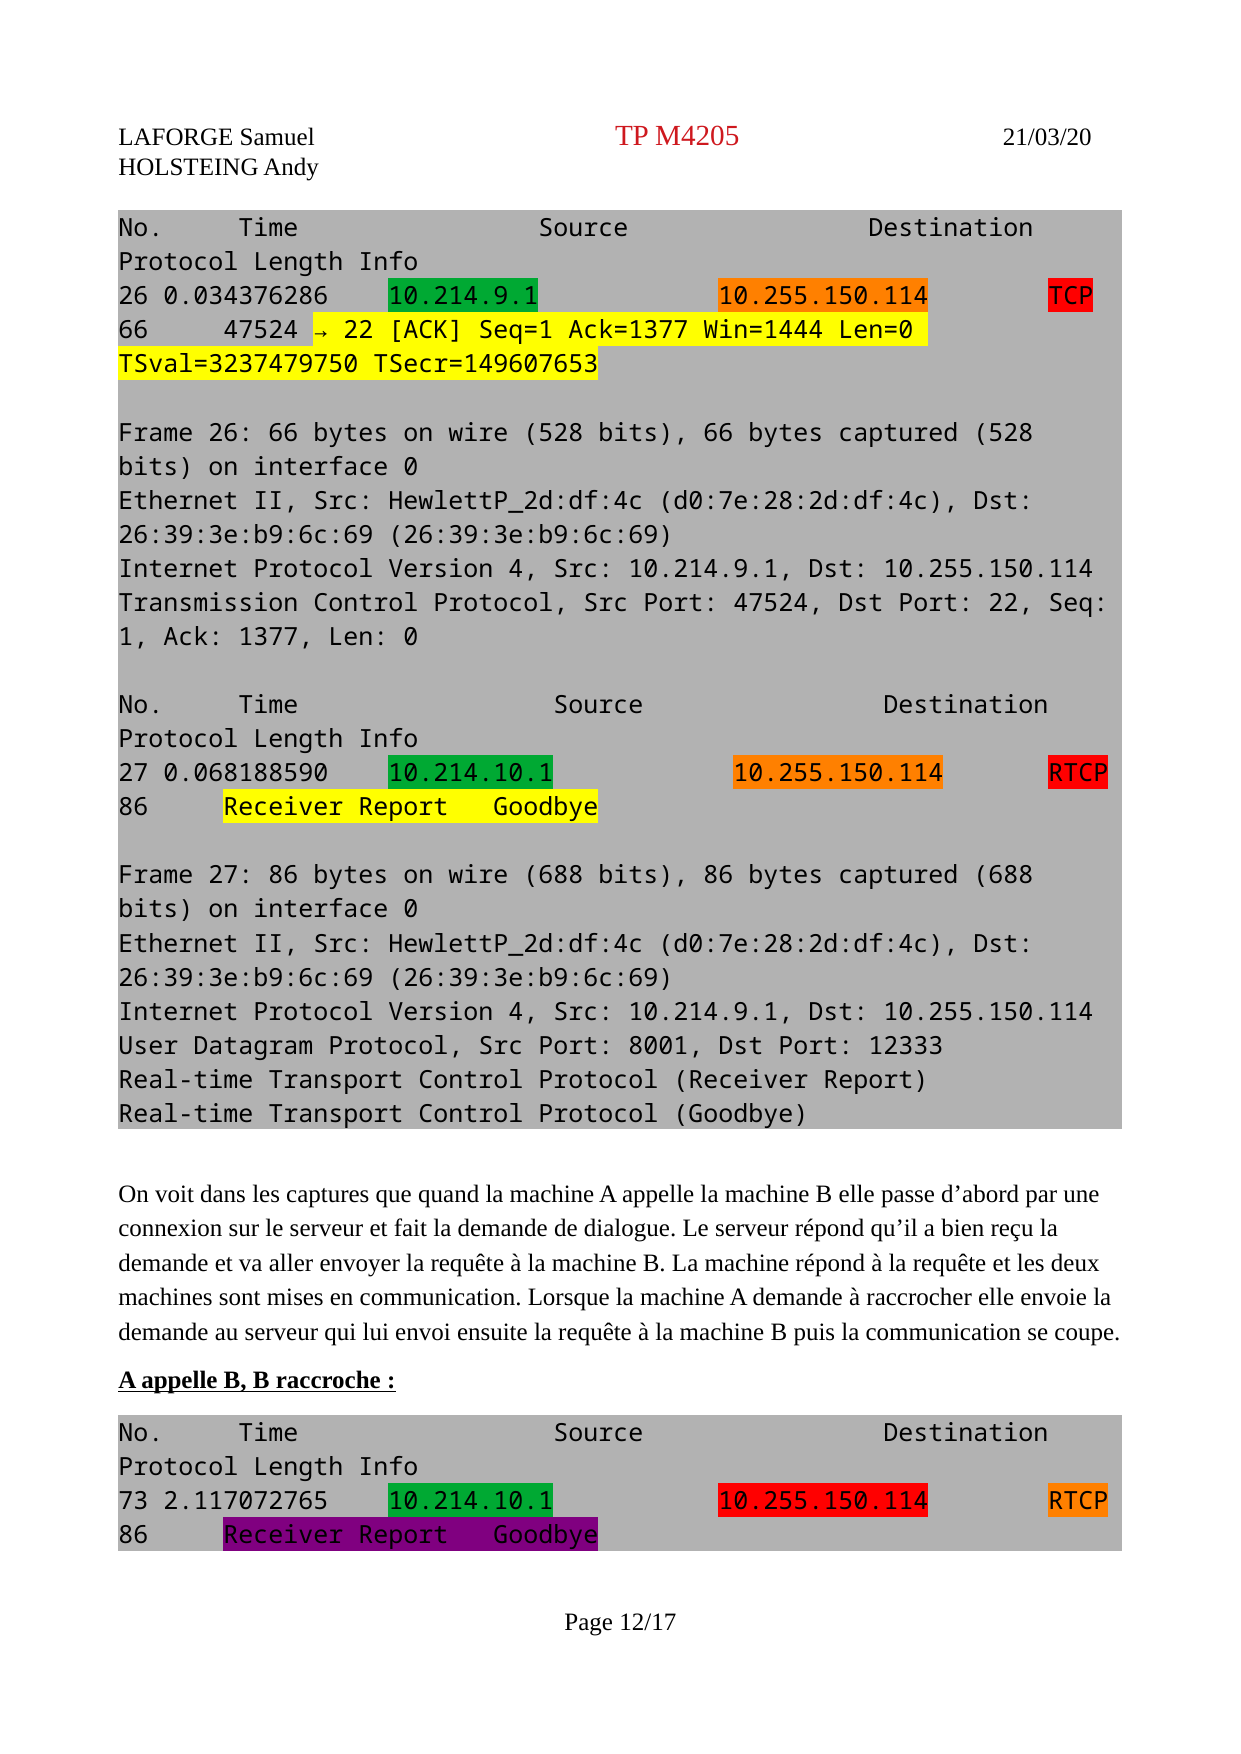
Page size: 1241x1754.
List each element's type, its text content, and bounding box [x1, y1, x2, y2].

text No. Time Source Destination Protocol Length Info 73 2.117072765 10.214.10.1 10.255.150.114 RTCP 86 Receiver Report Goodbye [118, 1415, 1122, 1551]
text No. Time Source Destination Protocol Length Info 26 0.034376286 10.214.9.1 10.255.150.114 TCP 66 47524 → 22 [ACK] Seq=1 Ack=1377 Win=1444 Len=0 TSval=3237479750 TSecr=149607653 Frame 26: 66 bytes on wire (528 bits), 66 bytes captured (528 bits) on interface 0 Ethernet II, Src: HewlettP_2d:df:4c (d0:7e:28:2d:df:4c), Dst: 26:39:3e:b9:6c:69 (26:39:3e:b9:6c:69) Internet Protocol Version 4, Src: 10.214.9.1, Dst: 10.255.150.114 Transmission Control Protocol, Src Port: 47524, Dst Port: 22, Seq: 1, Ack: 1377, Len: 0 No. Time Source Destination Protocol Length Info 27 0.068188590 10.214.10.1 10.255.150.114 RTCP 86 Receiver Report Goodbye Frame 27: 86 bytes on wire (688 bits), 86 bytes captured (688 bits) on interface 0 Ethernet II, Src: HewlettP_2d:df:4c (d0:7e:28:2d:df:4c), Dst: 26:39:3e:b9:6c:69 (26:39:3e:b9:6c:69) Internet Protocol Version 4, Src: 10.214.9.1, Dst: 10.255.150.114 User Datagram Protocol, Src Port: 8001, Dst Port: 12333 Real-time Transport Control Protocol (Receiver Report) Real-time Transport Control Protocol (Goodbye) [118, 210, 1122, 1129]
text On voit dans les captures que quand la machine A appelle la machine B elle passe d’abord par une connexion sur le serveur et fait la demande de dialogue. Le serveur répond qu’il a bien reçu la demande et va aller envoyer la requête à la machine B. La machine répond à la requête et les deux machines sont mises en communication. Lorsque la machine A demande à raccrocher elle envoie la demande au serveur qui lui envoi ensuite la requête à la machine B puis la communication se coupe. [118, 1179, 1122, 1345]
text A appelle B, B raccroche : [118, 1366, 1122, 1394]
